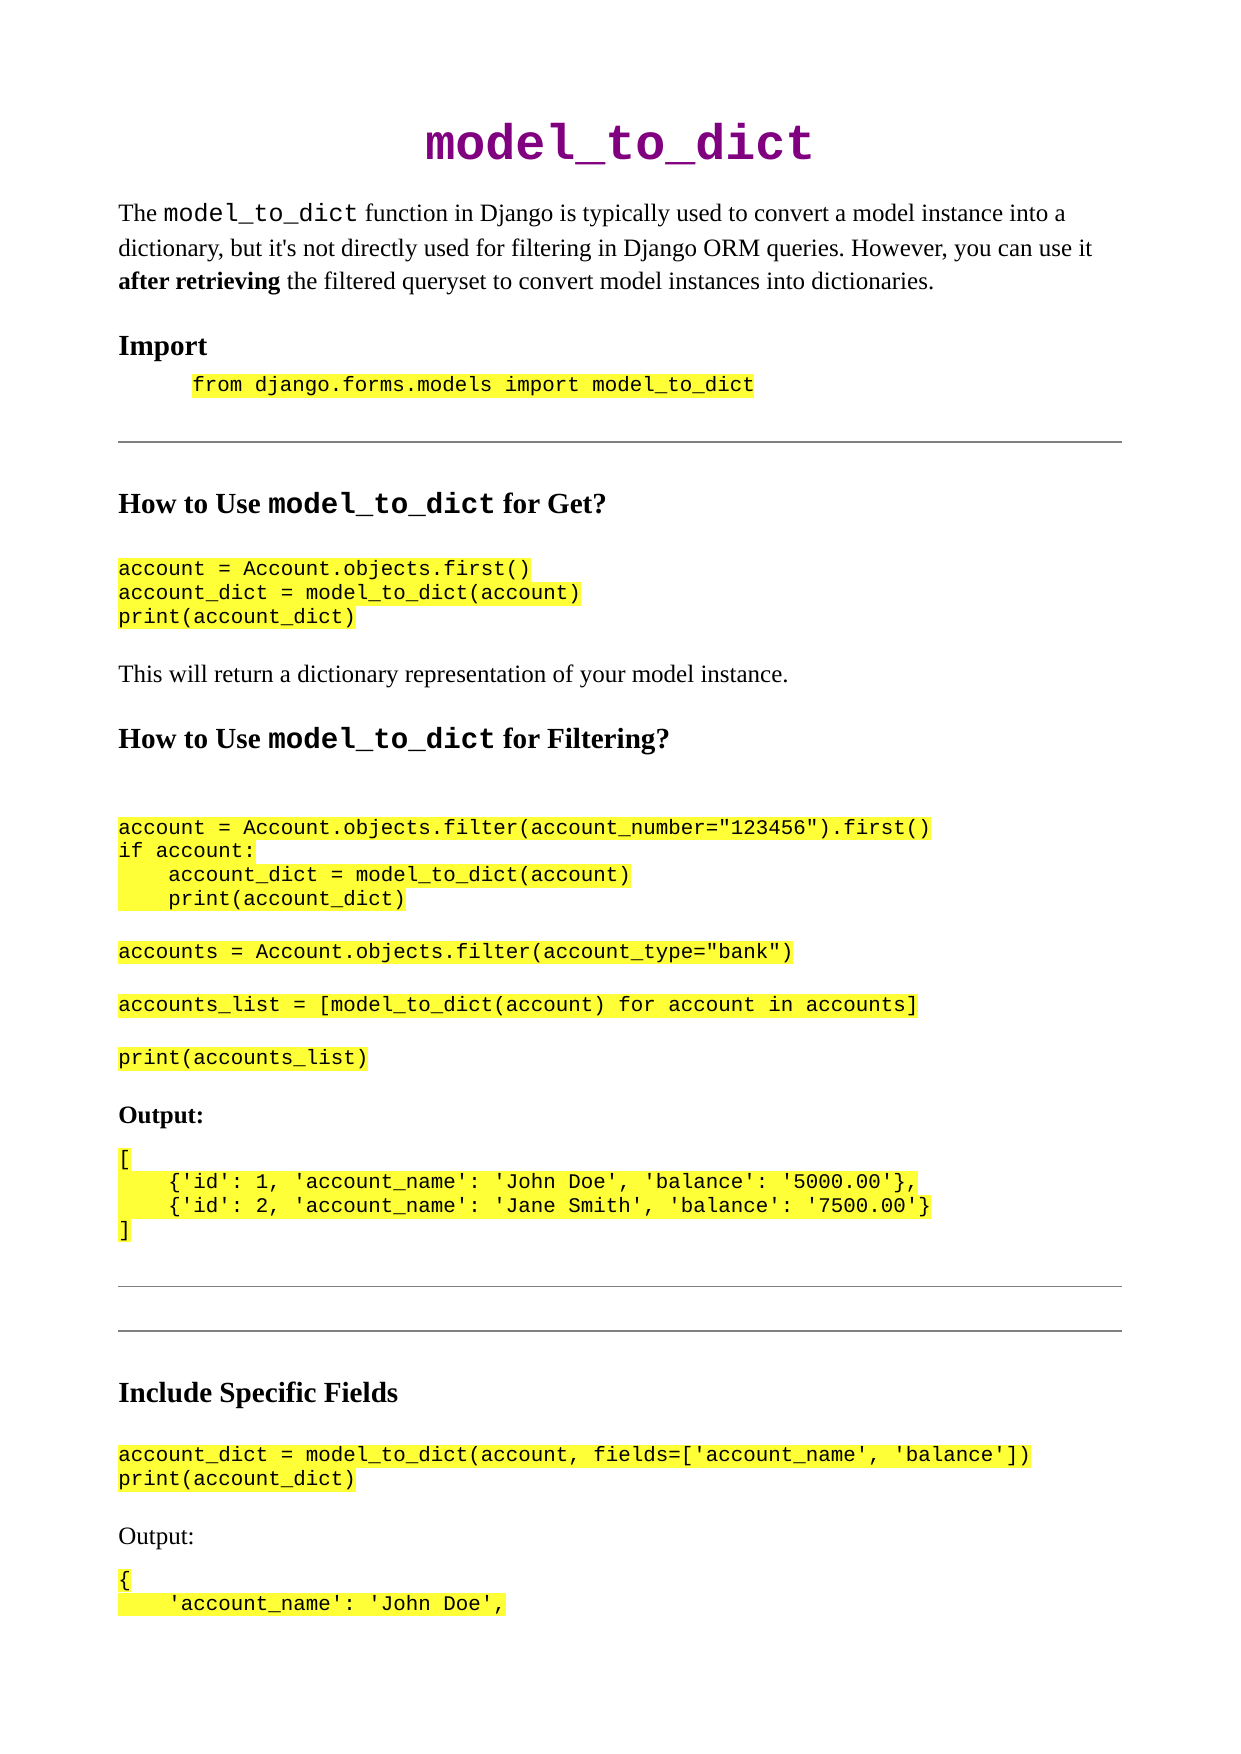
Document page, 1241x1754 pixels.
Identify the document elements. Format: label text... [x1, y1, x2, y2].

text Output: [118, 1100, 1122, 1129]
text model_to_dict [118, 118, 1122, 175]
text Output: [118, 1521, 1122, 1550]
text accounts_list = [model_to_dict(account) for account in accounts] [118, 994, 1122, 1018]
text The model_to_dict function in Django is typically used to convert a model instance into a dictionary, but it's not directly used for filtering in Django ORM queries. However, you can use it after retrieving the filtered queryset to convert model instances into dictionaries. [118, 198, 1122, 295]
text account_dict = model_to_dict(account, fields=['account_name', 'balance']) [118, 1421, 1122, 1468]
text print(account_dict) [118, 1468, 1122, 1492]
text { [118, 1569, 1122, 1592]
subtitle Include Specific Fields [118, 1375, 1122, 1408]
subtitle How to Use model_to_dict for Get? [118, 486, 1122, 522]
text {'id': 2, 'account_name': 'Jane Smith', 'balance': '7500.00'} [118, 1195, 1122, 1219]
text 'account_name': 'John Doe', [118, 1592, 1122, 1616]
text print(account_dict) [118, 606, 1122, 629]
text accounts = Account.objects.filter(account_type="bank") [118, 941, 1122, 964]
text ] [118, 1219, 1122, 1242]
text account_dict = model_to_dict(account) [118, 864, 1122, 888]
text This will return a dictionary representation of your model instance. [118, 659, 1122, 687]
subtitle How to Use model_to_dict for Filtering? [118, 721, 1122, 757]
list from django.forms.models import model_to_dict [162, 374, 1122, 398]
text if account: [118, 840, 1122, 864]
text print(account_dict) [118, 888, 1122, 911]
text [ [118, 1148, 1122, 1171]
text print(accounts_list) [118, 1047, 1122, 1071]
subtitle Import [118, 328, 1122, 362]
text account_dict = model_to_dict(account) [118, 582, 1122, 606]
text {'id': 1, 'account_name': 'John Doe', 'balance': '5000.00'}, [118, 1171, 1122, 1195]
text account = Account.objects.first() [118, 558, 1122, 582]
text account = Account.objects.filter(account_number="123456").first() [118, 817, 1122, 840]
